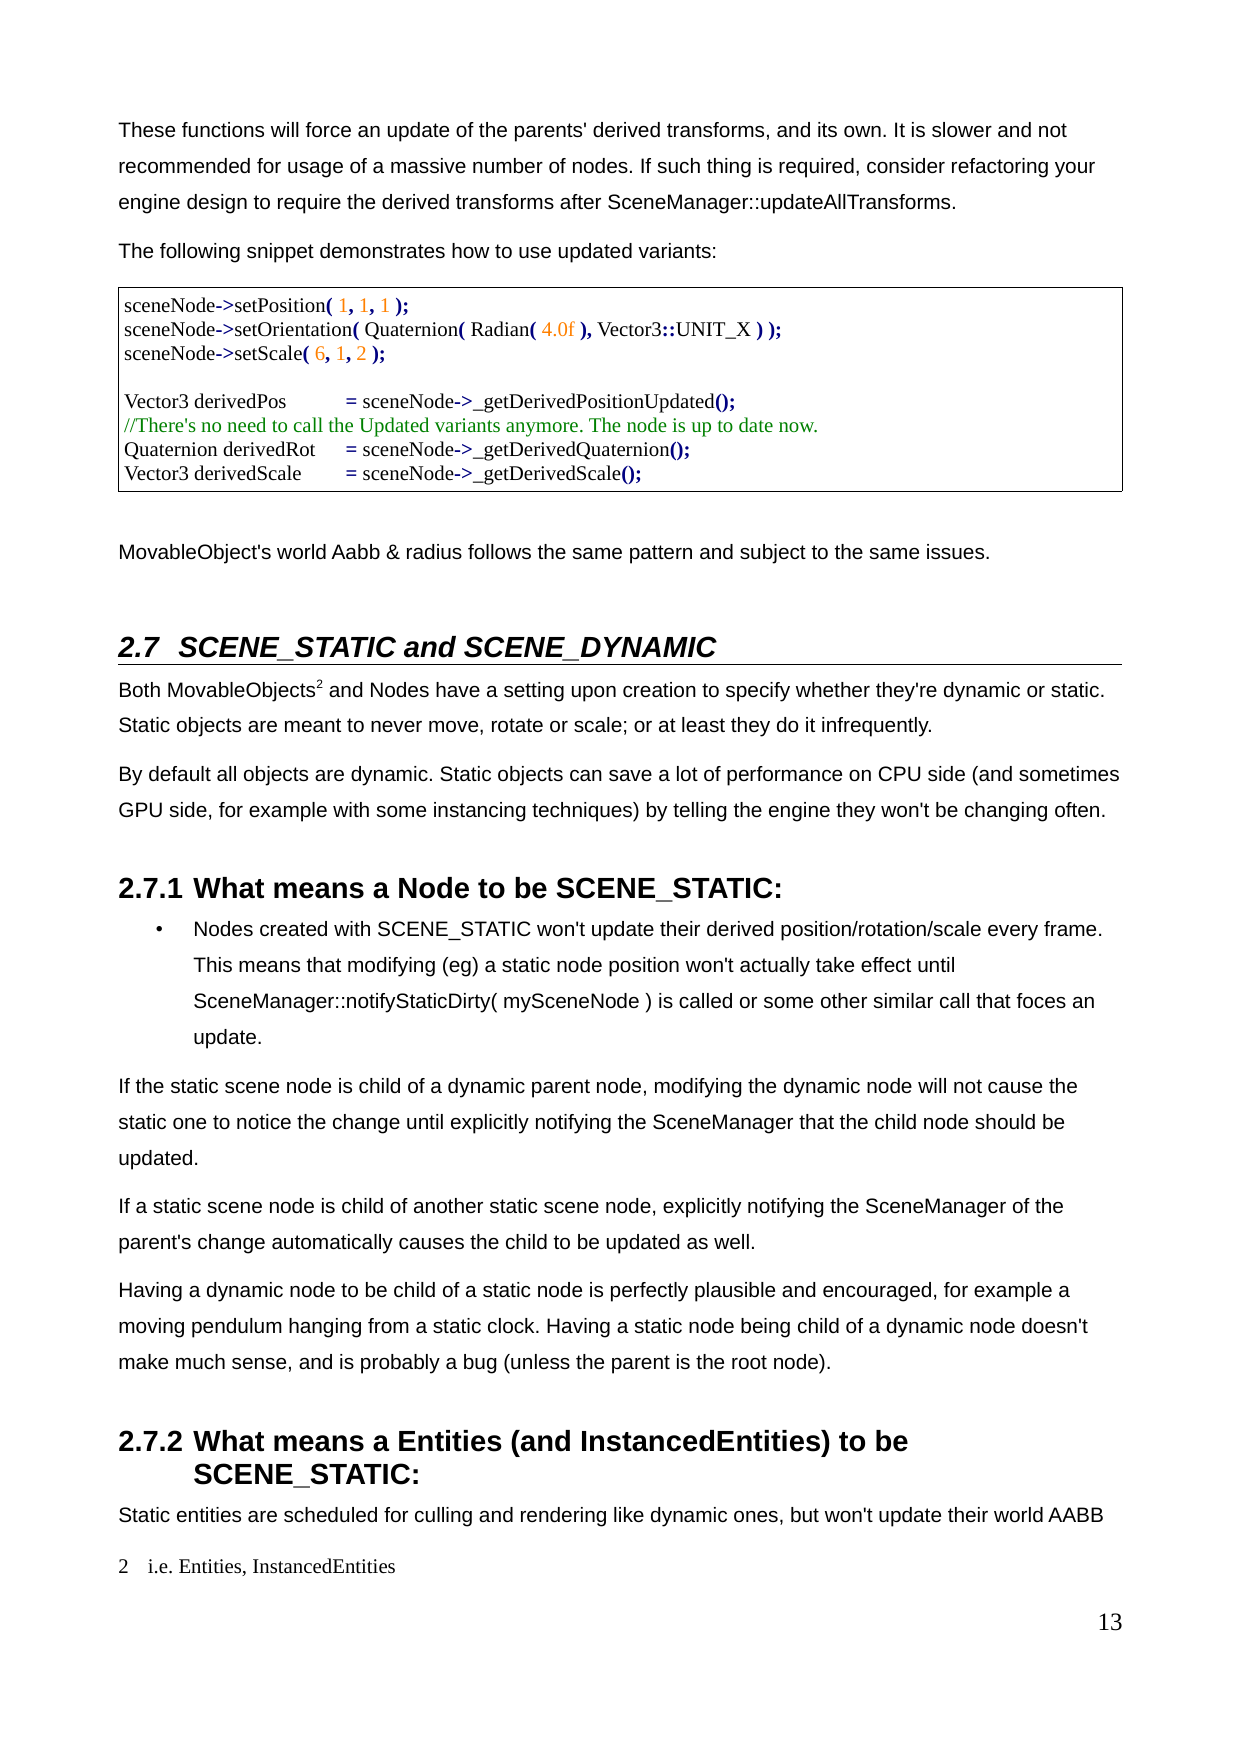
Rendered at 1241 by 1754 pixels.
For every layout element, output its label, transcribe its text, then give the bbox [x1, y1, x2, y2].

subtitle What means a Entities (and InstancedEntities) to be SCENE_STATIC: [118, 1423, 1122, 1491]
text Static entities are scheduled for culling and rendering like dynamic ones, but won't update their world AABB [118, 1503, 1122, 1527]
subtitle What means a Node to be SCENE_STATIC: [118, 871, 1122, 905]
text Having a dynamic node to be child of a static node is perfectly plausible and encouraged, for example a moving pendulum hanging from a static clock. Having a static node being child of a dynamic node doesn't make much sense, and is probably a bug (unless the parent is the root node). [118, 1278, 1122, 1374]
text Both MovableObjects and Nodes have a setting upon creation to specify whether they're dynamic or static. Static objects are meant to never move, rotate or scale; or at least they do it infrequently. [118, 677, 1122, 737]
list Nodes created with SCENE_STATIC won't update their derived position/rotation/scale every frame. This means that modifying (eg) a static node position won't actually take effect until SceneManager::notifyStaticDirty( mySceneNode ) is called or some other similar call that foces an update. [156, 917, 1122, 1049]
text By default all objects are dynamic. Static objects can save a lot of performance on CPU side (and sometimes GPU side, for example with some instancing techniques) by telling the engine they won't be changing often. [118, 762, 1122, 822]
subtitle SCENE_STATIC and SCENE_DYNAMIC [118, 630, 1122, 664]
text MovableObject's world Aabb & radius follows the same pattern and subject to the same issues. [118, 539, 1122, 563]
text These functions will force an update of the parents' derived transforms, and its own. It is slower and not recommended for usage of a massive number of nodes. If such thing is required, consider refactoring your engine design to require the derived transforms after SceneManager::updateAllTransforms. [118, 118, 1122, 214]
text If a static scene node is child of another static scene node, explicitly notifying the SceneManager of the parent's change automatically causes the child to be updated as well. [118, 1194, 1122, 1254]
table_header sceneNode->setPosition( 1, 1, 1 ); sceneNode->setOrientation( Quaternion( Radian( 4.0f ), Vector3::UNIT_X ) ); sceneNode->setScale( 6, 1, 2 ); Vector3 derivedPos = sceneNode->_getDerivedPositionUpdated(); //There's no need to call the Updated variants anymore. The node is up to date now. Quaternion derivedRot = sceneNode->_getDerivedQuaternion(); Vector3 derivedScale = sceneNode->_getDerivedScale(); [119, 288, 1122, 491]
text If the static scene node is child of a dynamic parent node, modifying the dynamic node will not cause the static one to notice the change until explicitly notifying the SceneManager that the child node should be updated. [118, 1073, 1122, 1169]
text The following snippet demonstrates how to use updated variants: [118, 238, 1122, 262]
text i.e. Entities, InstancedEntities [118, 1553, 1122, 1578]
